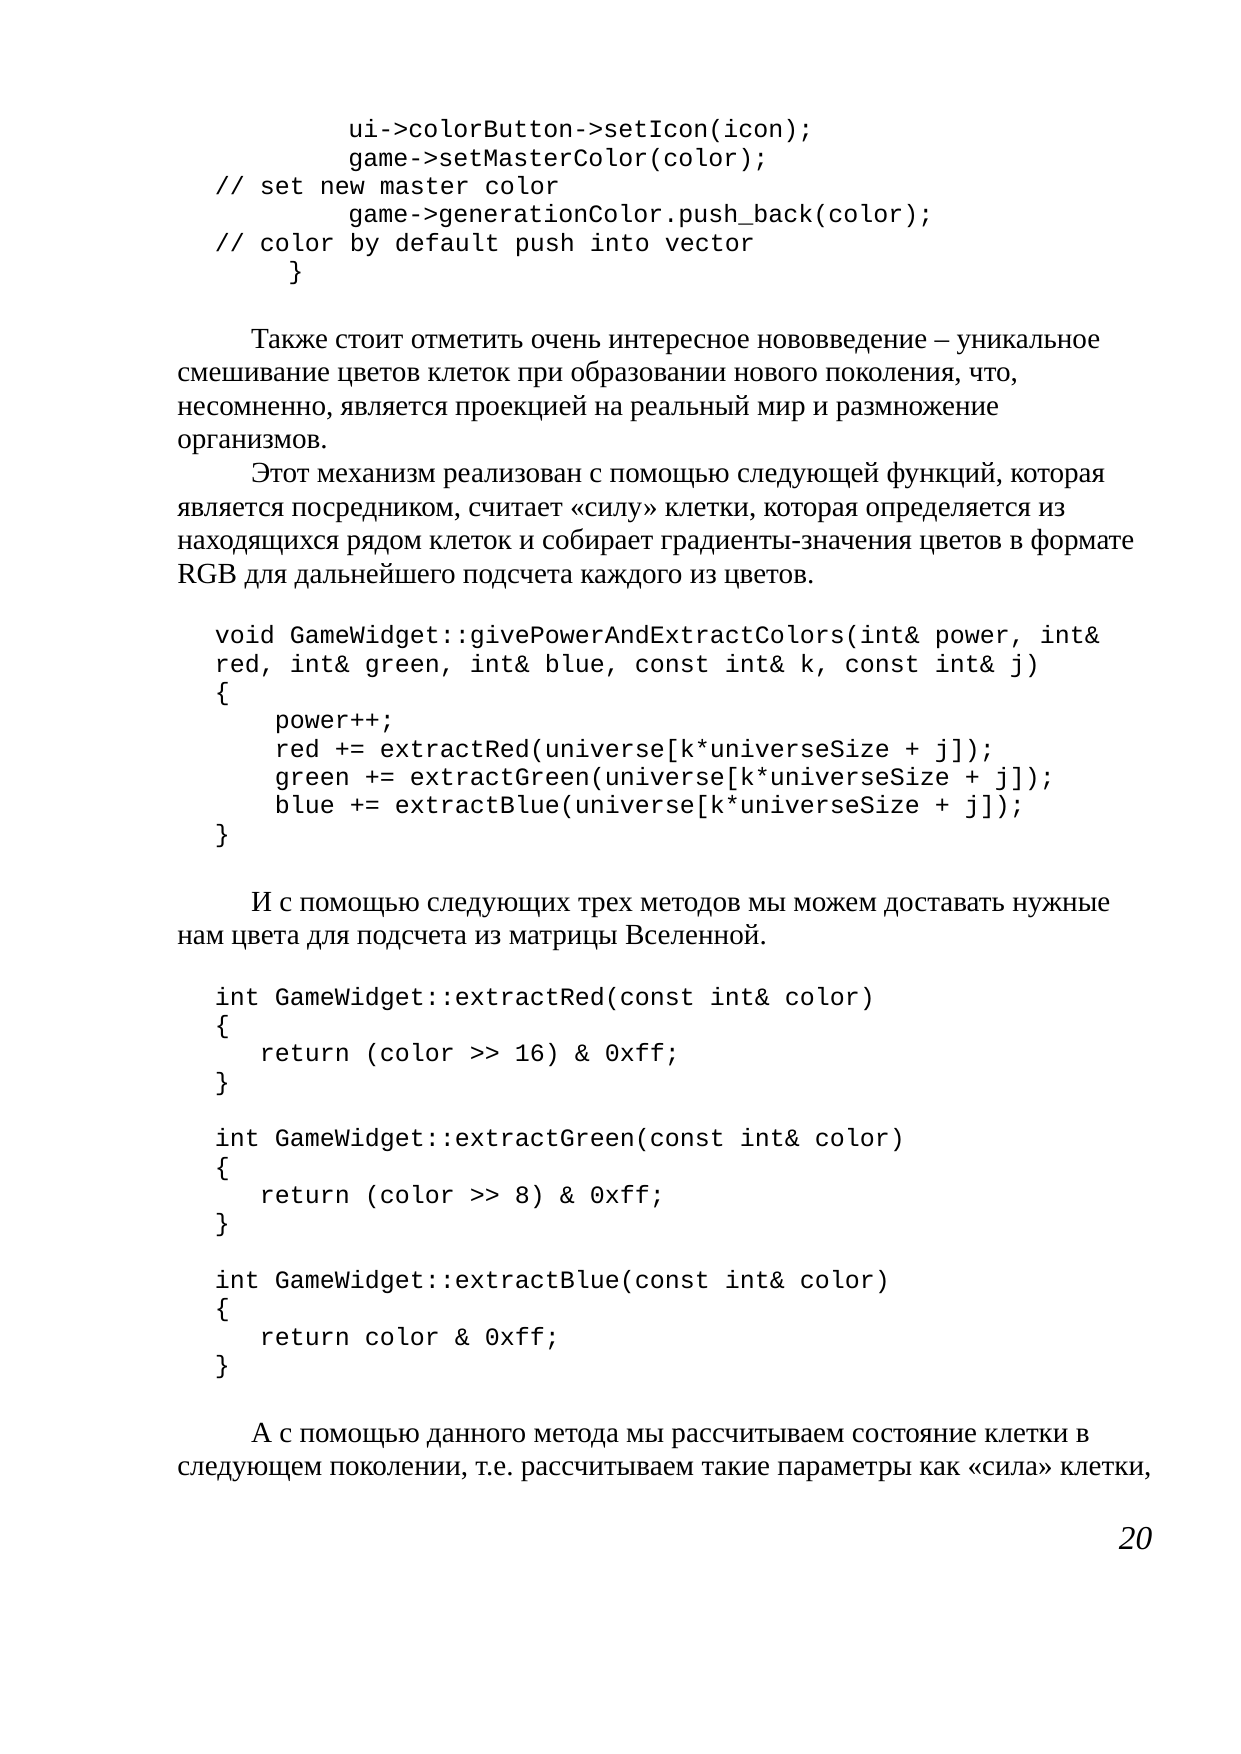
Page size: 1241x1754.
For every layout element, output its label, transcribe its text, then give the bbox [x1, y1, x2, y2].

text { [214, 1013, 1152, 1041]
text game->setMasterColor(color); // set new master color [214, 145, 1152, 202]
text return color & 0xff; [214, 1324, 1152, 1353]
text И с помощью следующих трех методов мы можем доставать нужные нам цвета для подсчета из матрицы Вселенной. [177, 884, 1152, 951]
text Этот механизм реализован с помощью следующей функций, которая является посредником, считает «силу» клетки, которая определяется из находящихся рядом клеток и собирает градиенты-значения цветов в формате RGB для дальнейшего подсчета каждого из цветов. [177, 455, 1152, 589]
text game->generationColor.push_back(color); // color by default push into vector [214, 202, 1152, 259]
text return (color >> 8) & 0xff; [214, 1183, 1152, 1211]
text А с помощью данного метода мы рассчитываем состояние клетки в следующем поколении, т.е. рассчитываем такие параметры как «сила» клетки, [177, 1415, 1152, 1482]
text Также стоит отметить очень интересное нововведение – уникальное смешивание цветов клеток при образовании нового поколения, что, несомненно, является проекцией на реальный мир и размножение организмов. [177, 321, 1152, 455]
text void GameWidget::givePowerAndExtractColors(int& power, int& red, int& green, int& blue, const int& k, const int& j) [214, 623, 1152, 679]
text green += extractGreen(universe[k*universeSize + j]); [214, 764, 1152, 793]
text return (color >> 16) & 0xff; [214, 1041, 1152, 1069]
text } [214, 1353, 1152, 1381]
text } [214, 821, 1152, 849]
text ui->colorButton->setIcon(icon); [214, 117, 1152, 145]
text } [214, 259, 1152, 287]
text int GameWidget::extractBlue(const int& color) [214, 1268, 1152, 1296]
text } [214, 1069, 1152, 1098]
text { [214, 1154, 1152, 1183]
text } [214, 1211, 1152, 1239]
text power++; [214, 708, 1152, 736]
text { [214, 679, 1152, 708]
text int GameWidget::extractGreen(const int& color) [214, 1126, 1152, 1154]
text { [214, 1296, 1152, 1324]
text blue += extractBlue(universe[k*universeSize + j]); [214, 793, 1152, 821]
text int GameWidget::extractRed(const int& color) [214, 984, 1152, 1013]
text red += extractRed(universe[k*universeSize + j]); [214, 736, 1152, 764]
